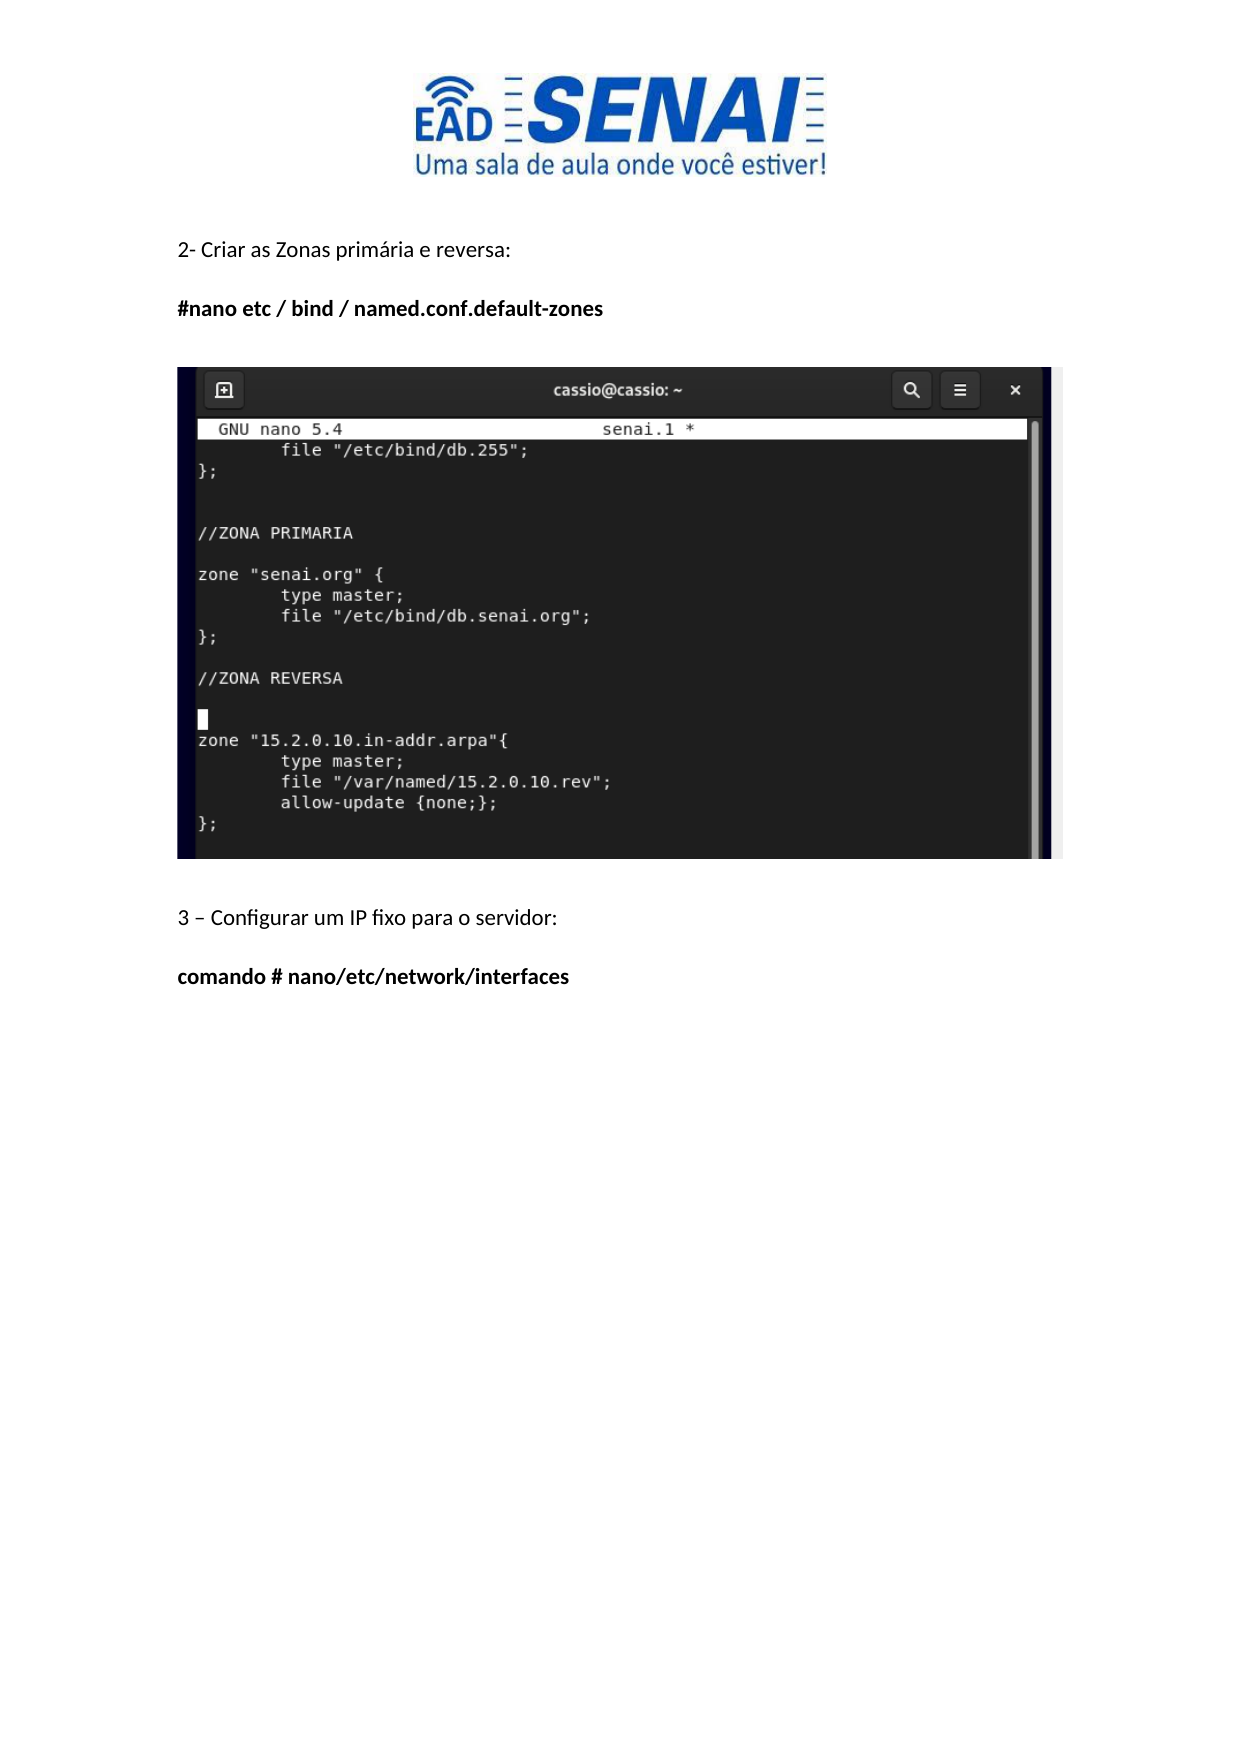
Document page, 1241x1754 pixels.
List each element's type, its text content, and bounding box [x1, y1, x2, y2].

text comando # nano/etc/network/interfaces [177, 962, 1063, 990]
picture [413, 73, 828, 177]
text #nano etc / bind / named.conf.default-zones [177, 294, 1063, 322]
picture [177, 367, 1063, 859]
text 3 – Configurar um IP fixo para o servidor: [177, 859, 1063, 931]
text 2- Criar as Zonas primária e reversa: [177, 236, 1063, 263]
text [177, 353, 1063, 367]
